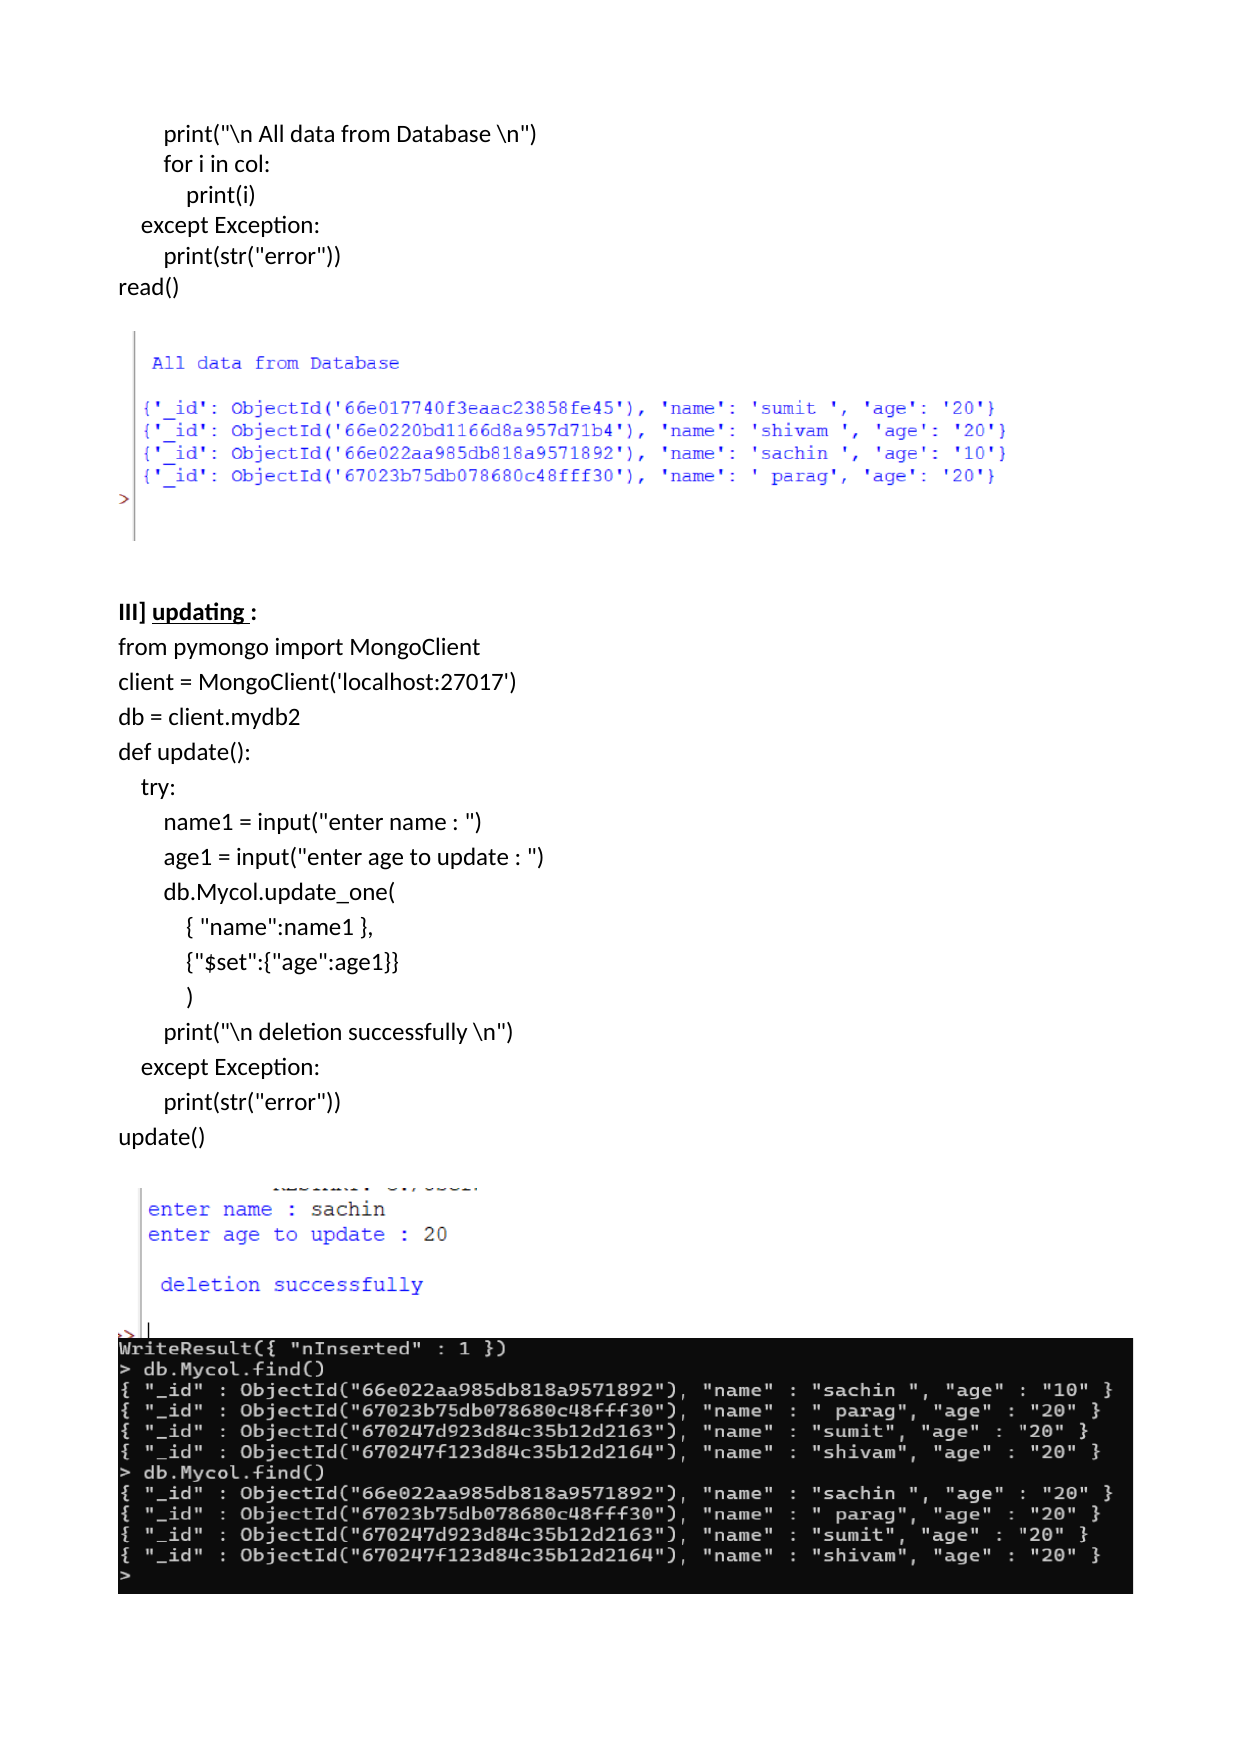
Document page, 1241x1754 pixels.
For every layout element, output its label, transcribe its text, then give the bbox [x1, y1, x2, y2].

text try: [118, 772, 1122, 802]
text print(i) [118, 179, 1122, 210]
text print("\n deletion successfully \n") [118, 1017, 1122, 1047]
text read() [118, 271, 1122, 301]
text III] updating : from pymongo import MongoClient [118, 597, 1122, 662]
text client = MongoClient('localhost:27017') [118, 667, 1122, 697]
text ) [118, 982, 1122, 1012]
text update() [118, 1122, 1122, 1152]
text except Exception: [118, 210, 1122, 240]
text { "name":name1 }, [118, 912, 1122, 942]
text print(str("error")) [118, 1087, 1122, 1117]
text def update(): [118, 737, 1122, 767]
text except Exception: [118, 1052, 1122, 1082]
text db.Mycol.update_one( [118, 877, 1122, 907]
text print(str("error")) [118, 240, 1122, 271]
text db = client.mydb2 [118, 702, 1122, 732]
text age1 = input("enter age to update : ") [118, 842, 1122, 872]
text {"$set":{"age":age1}} [118, 947, 1122, 977]
text print("\n All data from Database \n") [118, 118, 1122, 149]
text for i in col: [118, 149, 1122, 179]
text name1 = input("enter name : ") [118, 807, 1122, 837]
